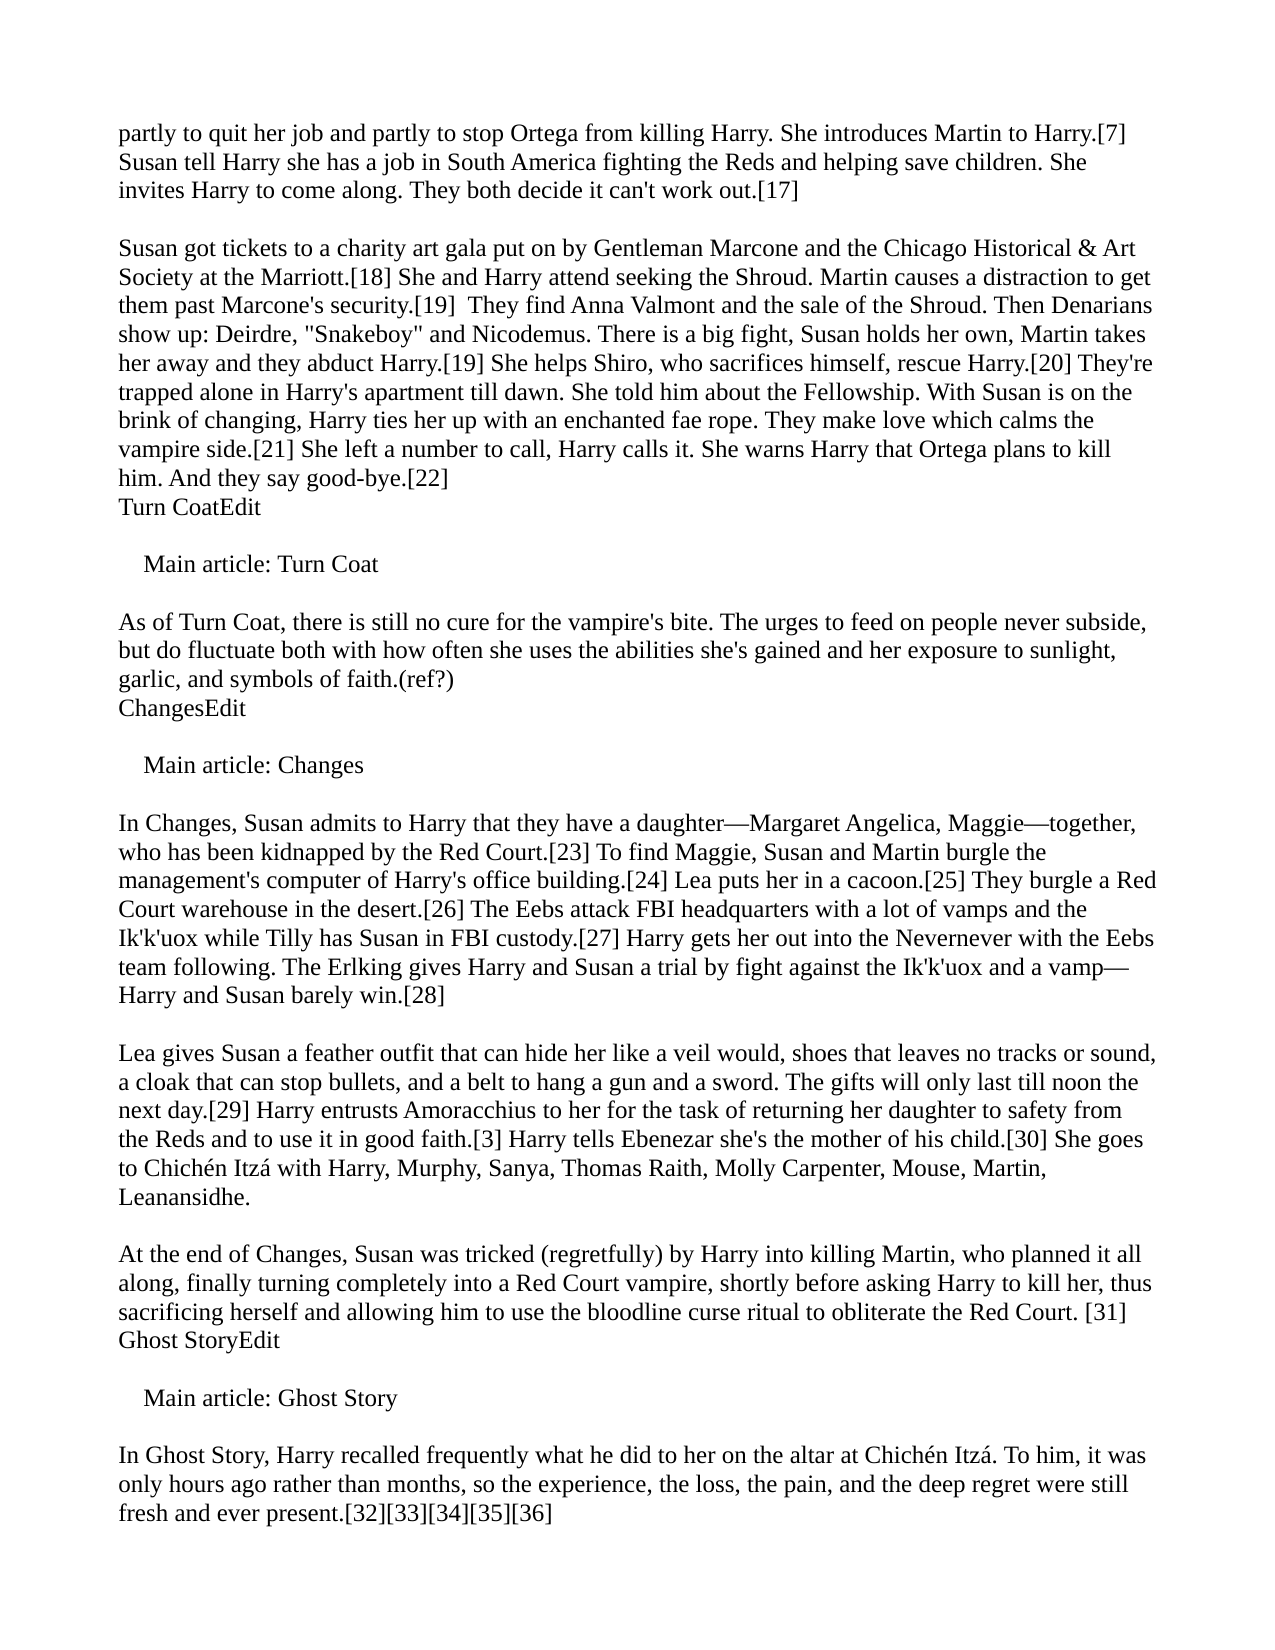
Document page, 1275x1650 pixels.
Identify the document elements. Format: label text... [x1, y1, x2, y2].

text In Changes, Susan admits to Harry that they have a daughter—Margaret Angelica, Maggie—together, who has been kidnapped by the Red Court.[23] To find Maggie, Susan and Martin burgle the management's computer of Harry's office building.[24] Lea puts her in a cacoon.[25] They burgle a Red Court warehouse in the desert.[26] The Eebs attack FBI headquarters with a lot of vamps and the Ik'k'uox while Tilly has Susan in FBI custody.[27] Harry gets her out into the Nevernever with the Eebs team following. The Erlking gives Harry and Susan a trial by fight against the Ik'k'uox and a vamp—Harry and Susan barely win.[28] [118, 808, 1157, 1009]
text At the end of Changes, Susan was tricked (regretfully) by Harry into killing Martin, who planned it all along, finally turning completely into a Red Court vampire, shortly before asking Harry to kill her, thus sacrificing herself and allowing him to use the bloodline curse ritual to obliterate the Red Court. [31] [118, 1239, 1157, 1326]
text Ghost StoryEdit [118, 1326, 1157, 1354]
text Main article: Ghost Story [118, 1383, 1157, 1412]
text Turn CoatEdit [118, 492, 1157, 521]
text partly to quit her job and partly to stop Ortega from killing Harry. She introduces Martin to Harry.[7] Susan tell Harry she has a job in South America fighting the Reds and helping save children. She invites Harry to come along. They both decide it can't work out.[17] [118, 118, 1157, 204]
text Lea gives Susan a feather outfit that can hide her like a veil would, shoes that leaves no tracks or sound, a cloak that can stop bullets, and a belt to hang a gun and a sword. The gifts will only last till noon the next day.[29] Harry entrusts Amoracchius to her for the task of returning her daughter to safety from the Reds and to use it in good faith.[3] Harry tells Ebenezar she's the mother of his child.[30] She goes to Chichén Itzá with Harry, Murphy, Sanya, Thomas Raith, Molly Carpenter, Mouse, Martin, Leanansidhe. [118, 1038, 1157, 1211]
text Main article: Changes [118, 751, 1157, 779]
text As of Turn Coat, there is still no cure for the vampire's bite. The urges to feed on people never subside, but do fluctuate both with how often she uses the abilities she's gained and her exposure to sunlight, garlic, and symbols of faith.(ref?) [118, 607, 1157, 693]
text Susan got tickets to a charity art gala put on by Gentleman Marcone and the Chicago Historical & Art Society at the Marriott.[18] She and Harry attend seeking the Shroud. Martin causes a distraction to get them past Marcone's security.[19] They find Anna Valmont and the sale of the Shroud. Then Denarians show up: Deirdre, "Snakeboy" and Nicodemus. There is a big fight, Susan holds her own, Martin takes her away and they abduct Harry.[19] She helps Shiro, who sacrifices himself, rescue Harry.[20] They're trapped alone in Harry's apartment till dawn. She told him about the Fellowship. With Susan is on the brink of changing, Harry ties her up with an enchanted fae rope. They make love which calms the vampire side.[21] She left a number to call, Harry calls it. She warns Harry that Ortega plans to kill him. And they say good-bye.[22] [118, 233, 1157, 492]
text In Ghost Story, Harry recalled frequently what he did to her on the altar at Chichén Itzá. To him, it was only hours ago rather than months, so the experience, the loss, the pain, and the deep regret were still fresh and ever present.[32][33][34][35][36] [118, 1441, 1157, 1527]
text ChangesEdit [118, 693, 1157, 722]
text Main article: Turn Coat [118, 549, 1157, 578]
